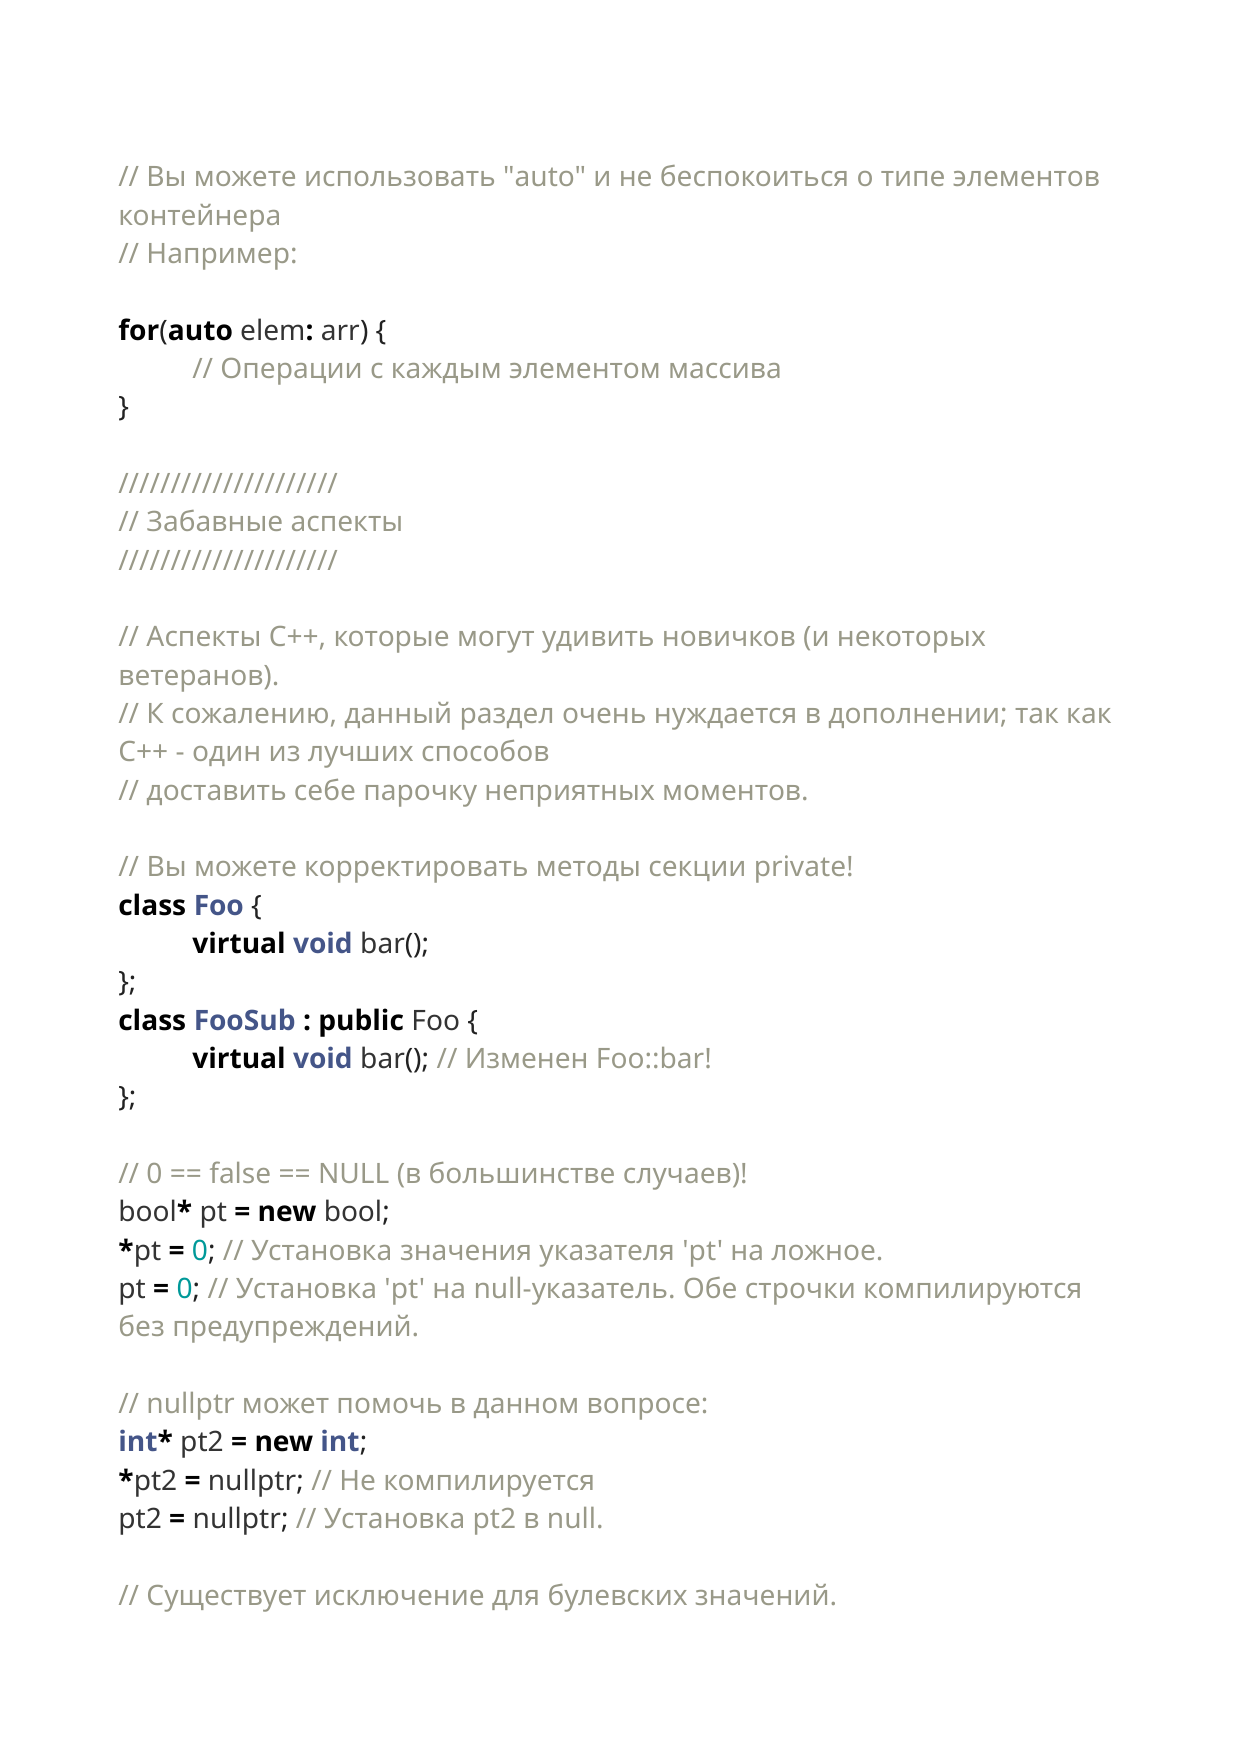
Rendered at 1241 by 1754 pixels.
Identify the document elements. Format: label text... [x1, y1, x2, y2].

text // Вы можете использовать "auto" и не беспокоиться о типе элементов контейнера [118, 156, 1122, 233]
text int* pt2 = new int; [118, 1421, 1122, 1460]
text virtual void bar(); // Изменен Foo::bar! [118, 1038, 1122, 1076]
text for(auto elem: arr) { [118, 310, 1122, 348]
text // Забавные аспекты [118, 501, 1122, 540]
text class FooSub : public Foo { [118, 1000, 1122, 1038]
text }; [118, 961, 1122, 1000]
text // 0 == false == NULL (в большинстве случаев)! [118, 1153, 1122, 1191]
text *pt = 0; // Установка значения указателя 'pt' на ложное. [118, 1230, 1122, 1268]
text bool* pt = new bool; [118, 1191, 1122, 1230]
text virtual void bar(); [118, 923, 1122, 961]
text // nullptr может помочь в данном вопросе: [118, 1383, 1122, 1421]
text // Операции с каждым элементом массива [118, 348, 1122, 386]
text // Существует исключение для булевских значений. [118, 1575, 1122, 1613]
text }; [118, 1076, 1122, 1115]
text // доставить себе парочку неприятных моментов. [118, 770, 1122, 808]
text // К сожалению, данный раздел очень нуждается в дополнении; так как C++ - один из лучших способов [118, 693, 1122, 770]
text } [118, 386, 1122, 425]
text pt = 0; // Установка 'pt' на null-указатель. Обе строчки компилируются без предупреждений. [118, 1268, 1122, 1345]
text ///////////////////// [118, 540, 1122, 578]
text *pt2 = nullptr; // Не компилируется [118, 1460, 1122, 1498]
text // Аспекты C++, которые могут удивить новичков (и некоторых ветеранов). [118, 616, 1122, 693]
text pt2 = nullptr; // Установка pt2 в null. [118, 1498, 1122, 1536]
text ///////////////////// [118, 463, 1122, 501]
text // Вы можете корректировать методы секции private! [118, 846, 1122, 885]
text class Foo { [118, 885, 1122, 923]
text // Например: [118, 233, 1122, 271]
